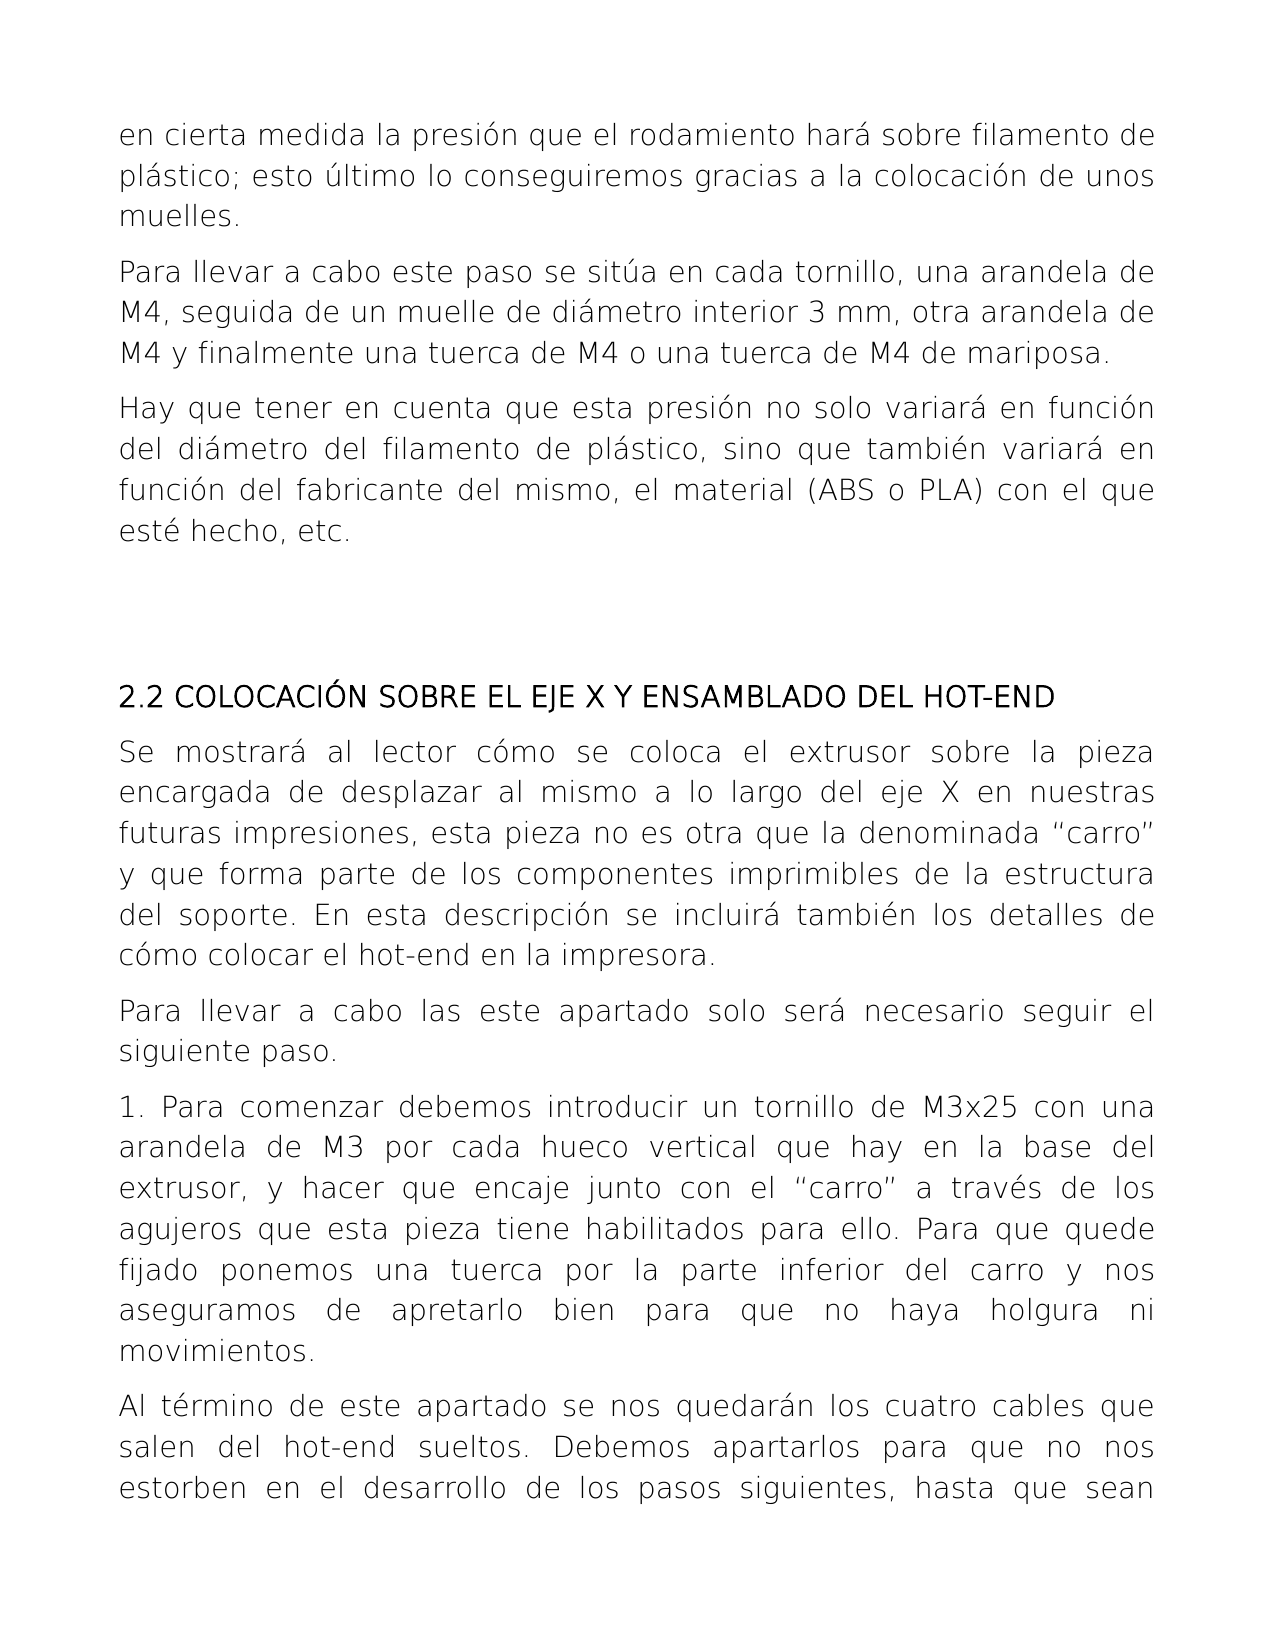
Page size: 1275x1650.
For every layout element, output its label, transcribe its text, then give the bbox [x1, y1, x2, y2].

text Hay que tener en cuenta que esta presión no solo variará en función del diámetro del filamento de plástico, sino que también variará en función del fabricante del mismo, el material (ABS o PLA) con el que esté hecho, etc. [118, 392, 1157, 548]
text en cierta medida la presión que el rodamiento hará sobre filamento de plástico; esto último lo conseguiremos gracias a la colocación de unos muelles. [118, 118, 1157, 233]
text Se mostrará al lector cómo se coloca el extrusor sobre la pieza encargada de desplazar al mismo a lo largo del eje X en nuestras futuras impresiones, esta pieza no es otra que la denominada “carro” y que forma parte de los componentes imprimibles de la estructura del soporte. En esta descripción se incluirá también los detalles de cómo colocar el hot-end en la impresora. [118, 735, 1157, 973]
text Para llevar a cabo este paso se sitúa en cada tornillo, una arandela de M4, seguida de un muelle de diámetro interior 3 mm, otra arandela de M4 y finalmente una tuerca de M4 o una tuerca de M4 de mariposa. [118, 255, 1157, 370]
text 2.2 COLOCACIÓN SOBRE EL EJE X Y ENSAMBLADO DEL HOT-END [118, 680, 1157, 714]
text Al término de este apartado se nos quedarán los cuatro cables que salen del hot-end sueltos. Debemos apartarlos para que no nos estorben en el desarrollo de los pasos siguientes, hasta que sean [118, 1390, 1157, 1505]
text 1. Para comenzar debemos introducir un tornillo de M3x25 con una arandela de M3 por cada hueco vertical que hay en la base del extrusor, y hacer que encaje junto con el “carro” a través de los agujeros que esta pieza tiene habilitados para ello. Para que quede fijado ponemos una tuerca por la parte inferior del carro y nos aseguramos de apretarlo bien para que no haya holgura ni movimientos. [118, 1090, 1157, 1368]
text Para llevar a cabo las este apartado solo será necesario seguir el siguiente paso. [118, 994, 1157, 1069]
